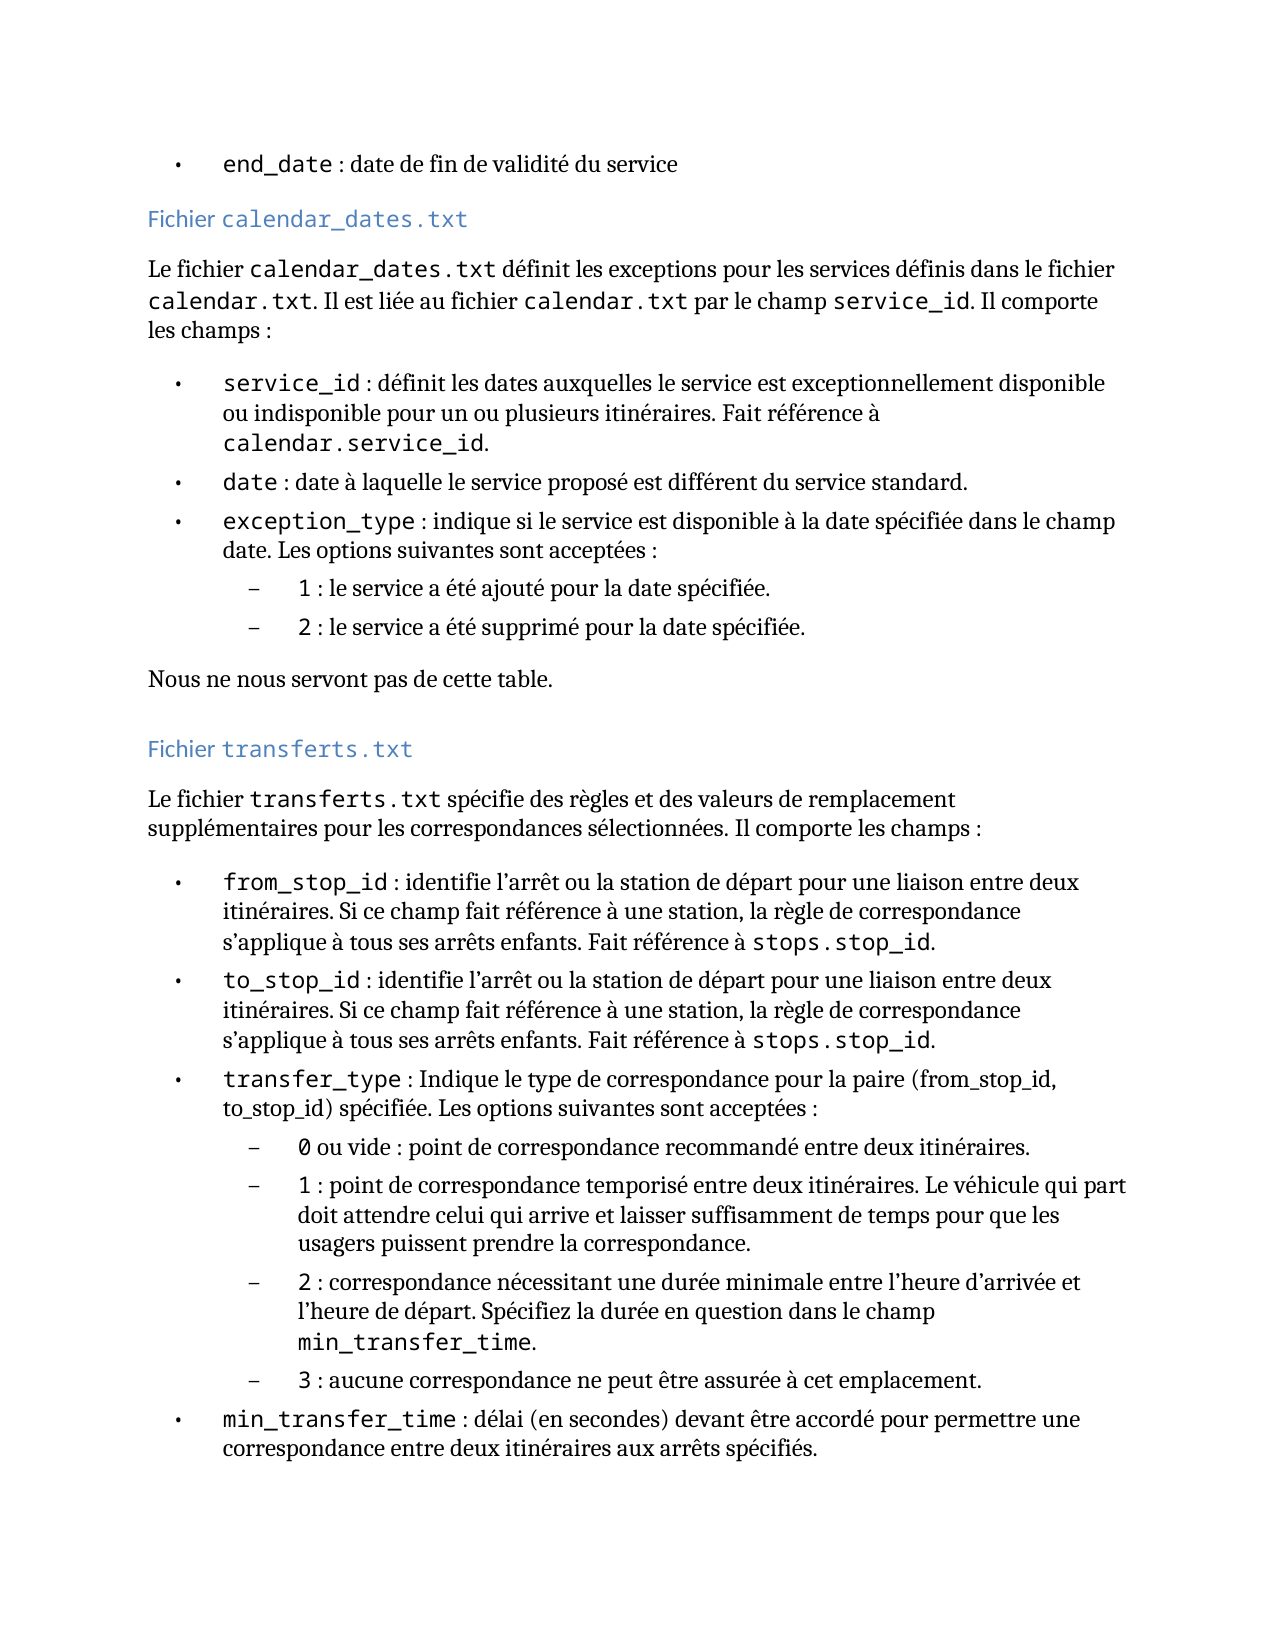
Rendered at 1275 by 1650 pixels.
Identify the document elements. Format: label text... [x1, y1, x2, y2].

list end_date : date de fin de validité du service [173, 148, 1127, 179]
list exception_type : indique si le service est disponible à la date spécifiée dans le champ date. Les options suivantes sont acceptées : [173, 505, 1127, 565]
list date : date à laquelle le service proposé est différent du service standard. [173, 466, 1127, 497]
list from_stop_id : identifie l’arrêt ou la station de départ pour une liaison entre deux itinéraires. Si ce champ fait référence à une station, la règle de correspondance s’applique à tous ses arrêts enfants. Fait référence à stops.stop_id. [173, 866, 1127, 957]
list to_stop_id : identifie l’arrêt ou la station de départ pour une liaison entre deux itinéraires. Si ce champ fait référence à une station, la règle de correspondance s’applique à tous ses arrêts enfants. Fait référence à stops.stop_id. [173, 964, 1127, 1056]
list 0 ou vide : point de correspondance recommandé entre deux itinéraires. [248, 1131, 1127, 1162]
list 3 : aucune correspondance ne peut être assurée à cet emplacement. [248, 1364, 1127, 1396]
list 2 : le service a été supprimé pour la date spécifiée. [248, 611, 1127, 642]
list service_id : définit les dates auxquelles le service est exceptionnellement disponible ou indisponible pour un ou plusieurs itinéraires. Fait référence à calendar.service_id. [173, 367, 1127, 458]
text Nous ne nous servont pas de cette table. [148, 665, 1127, 693]
list 2 : correspondance nécessitant une durée minimale entre l’heure d’arrivée et l’heure de départ. Spécifiez la durée en question dans le champ min_transfer_time. [248, 1266, 1127, 1357]
subtitle Fichier calendar_dates.txt [148, 203, 1127, 235]
list 1 : le service a été ajouté pour la date spécifiée. [248, 572, 1127, 603]
list 1 : point de correspondance temporisé entre deux itinéraires. Le véhicule qui part doit attendre celui qui arrive et laisser suffisamment de temps pour que les usagers puissent prendre la correspondance. [248, 1169, 1127, 1258]
list min_transfer_time : délai (en secondes) devant être accordé pour permettre une correspondance entre deux itinéraires aux arrêts spécifiés. [173, 1403, 1127, 1463]
text Le fichier calendar_dates.txt définit les exceptions pour les services définis dans le fichier calendar.txt. Il est liée au fichier calendar.txt par le champ service_id. Il comporte les champs : [148, 253, 1127, 345]
text Le fichier transferts.txt spécifie des règles et des valeurs de remplacement supplémentaires pour les correspondances sélectionnées. Il comporte les champs : [148, 783, 1127, 843]
list transfer_type : Indique le type de correspondance pour la paire (from_stop_id, to_stop_id) spécifiée. Les options suivantes sont acceptées : [173, 1063, 1127, 1123]
subtitle Fichier transferts.txt [148, 733, 1127, 764]
